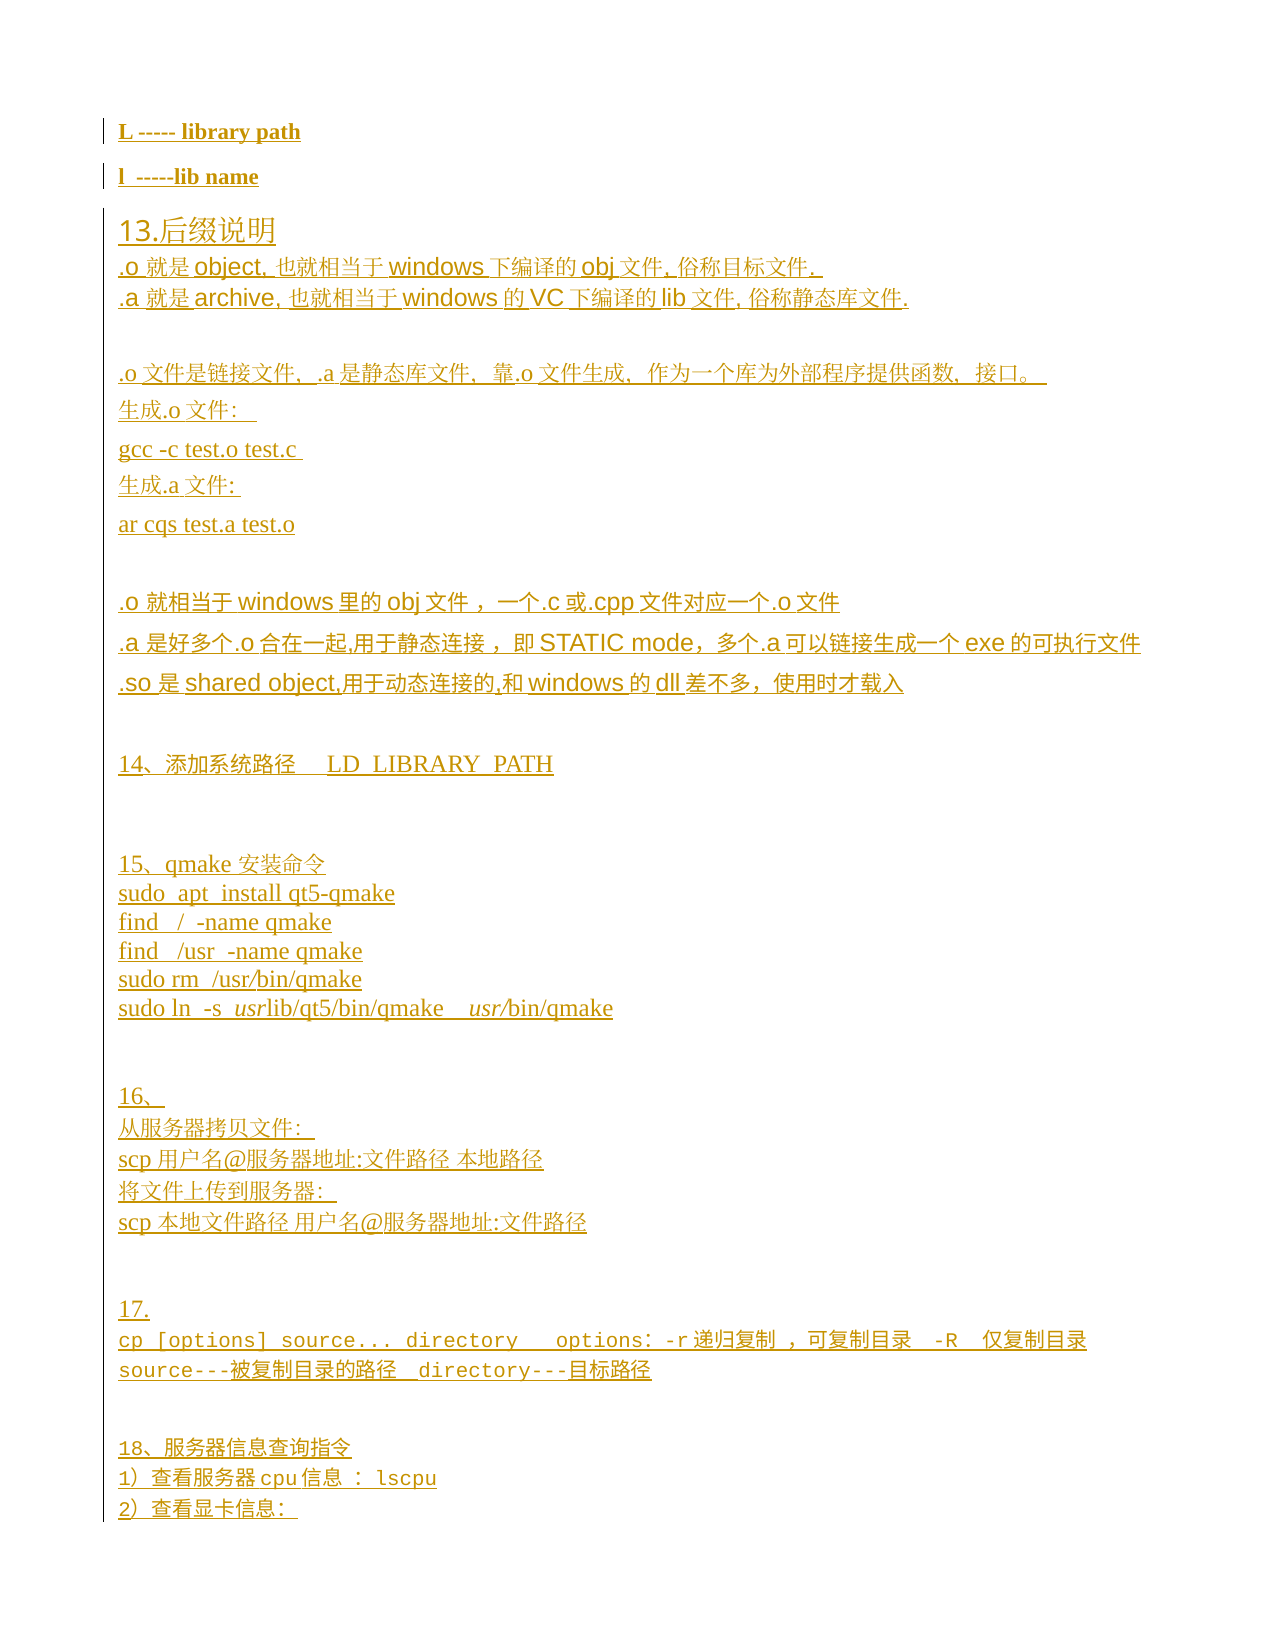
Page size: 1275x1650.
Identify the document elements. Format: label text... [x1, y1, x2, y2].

text .a 就是archive, 也就相当于windows的VC下编译的lib文件, 俗称静态库文件. [118, 281, 1157, 313]
text .o文件是链接文件，.a是静态库文件，靠.o文件生成，作为一个库为外部程序提供函数，接口。 [118, 350, 1157, 388]
text 将文件上传到服务器： [118, 1174, 1157, 1205]
text scp 本地文件路径 用户名@服务器地址:文件路径 [118, 1205, 1157, 1237]
text 1）查看服务器cpu信息 ：lscpu [118, 1462, 1157, 1492]
text 13.后缀说明 [118, 208, 1157, 250]
text find / -name qmake [118, 907, 1157, 936]
text 18、服务器信息查询指令 [118, 1431, 1157, 1462]
text L ----- library path [118, 118, 1157, 144]
text 17. [118, 1294, 1157, 1323]
text ar cqs test.a test.o [118, 500, 1157, 538]
text 16、 [118, 1079, 1157, 1111]
text 14、添加系统路径 LD_LIBRARY_PATH [118, 738, 1157, 778]
text 2）查看显卡信息： [118, 1492, 1157, 1522]
text cp [options] source... directory options：-r递归复制 ，可复制目录 -R 仅复制目录 [118, 1323, 1157, 1353]
text sudo ln -s usrlib/qt5/bin/qmake usr/bin/qmake [118, 993, 1157, 1022]
text .o 就相当于windows里的obj文件 ，一个.c或.cpp文件对应一个.o文件 .a 是好多个.o合在一起,用于静态连接 ，即STATIC mode，多个.a可以链接生成一个exe的可执行文件 .so 是shared object,用于动态连接的,和windows的dll差不多，使用时才载入 [118, 575, 1157, 697]
text 生成.o文件： [118, 388, 1157, 425]
text scp 用户名@服务器地址:文件路径 本地路径 [118, 1142, 1157, 1174]
text gcc -c test.o test.c [118, 425, 1157, 463]
text 15、qmake 安装命令 [118, 847, 1157, 878]
text l -----lib name [118, 163, 1157, 189]
text sudo rm /usr/bin/qmake [118, 964, 1157, 993]
text 从服务器拷贝文件： [118, 1111, 1157, 1142]
text find /usr -name qmake [118, 936, 1157, 964]
text source---被复制目录的路径 directory---目标路径 [118, 1353, 1157, 1384]
text .o 就是object, 也就相当于windows下编译的obj文件, 俗称目标文件. [118, 250, 1157, 281]
text sudo apt install qt5-qmake [118, 878, 1157, 907]
text 生成.a文件: [118, 463, 1157, 500]
